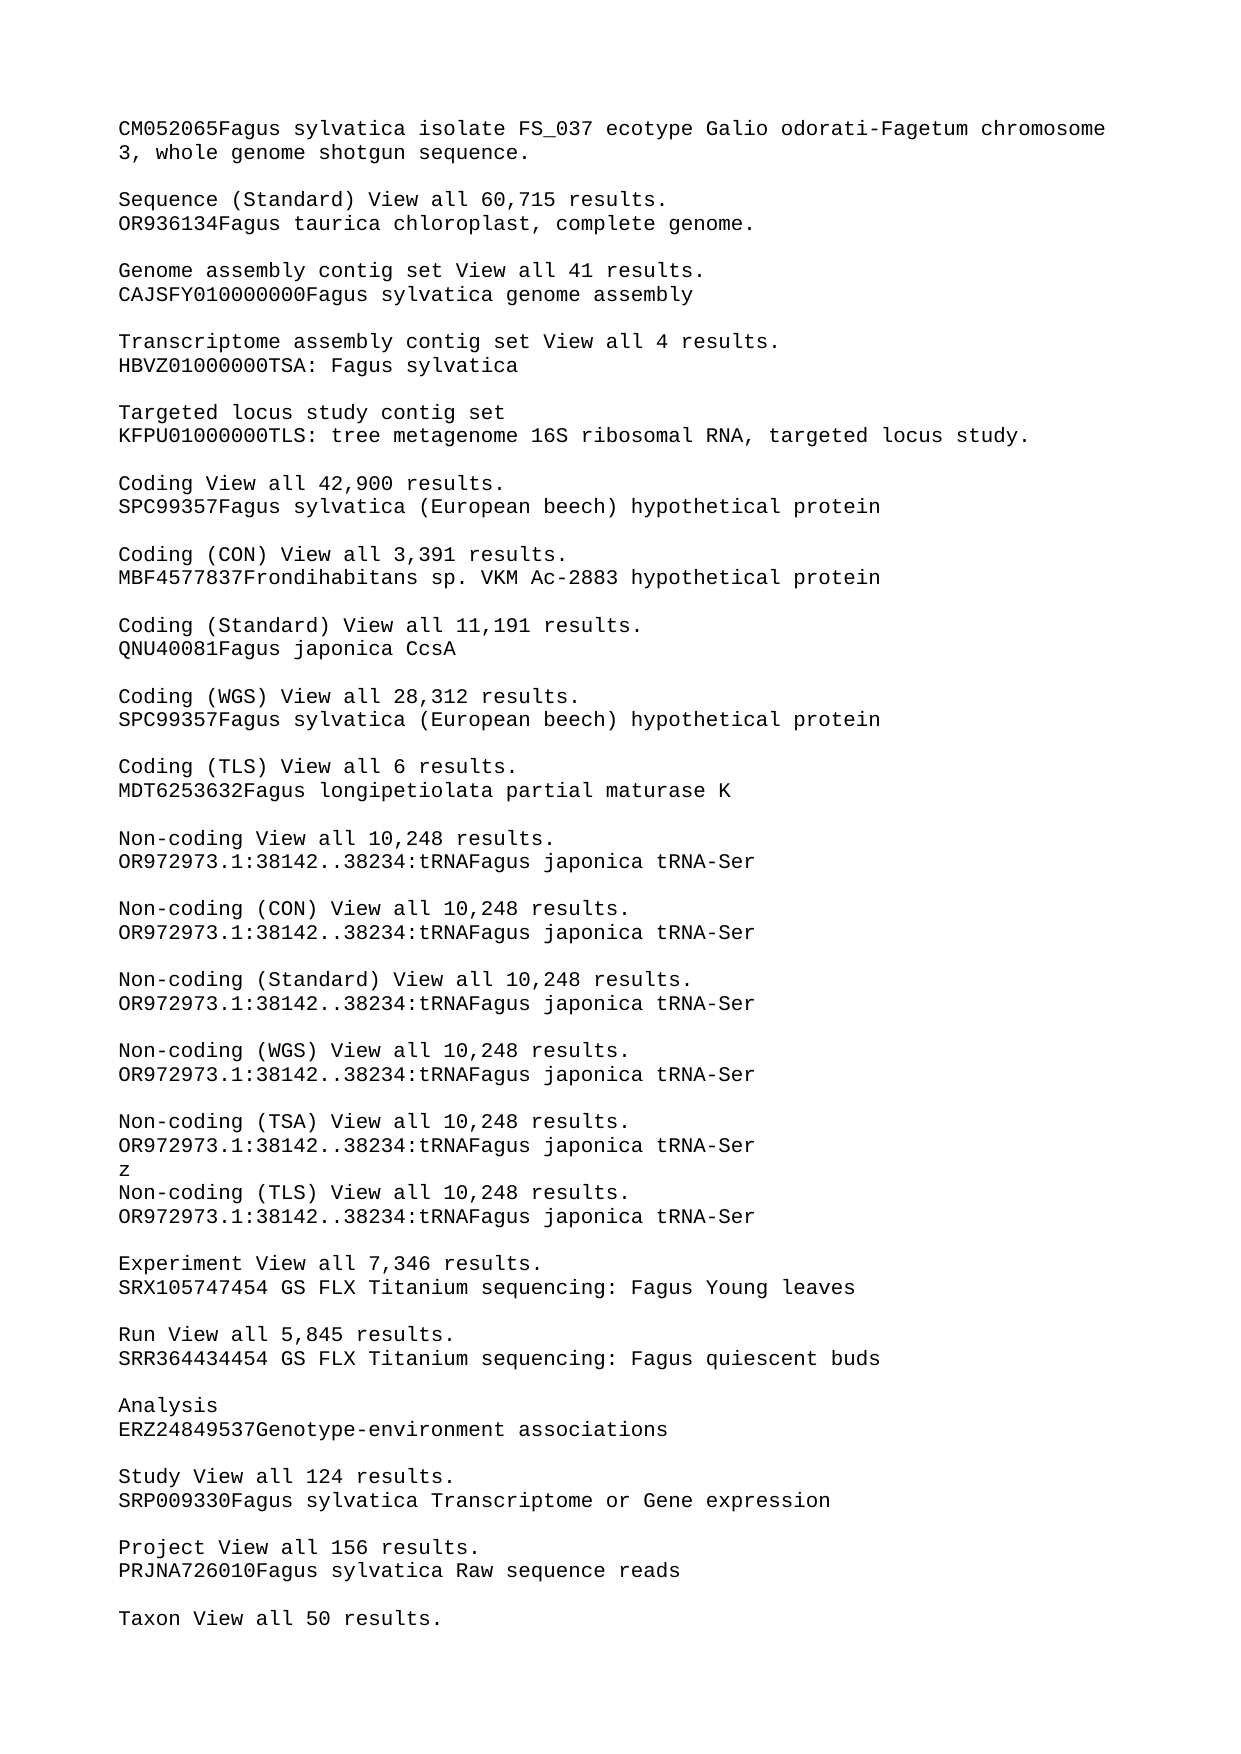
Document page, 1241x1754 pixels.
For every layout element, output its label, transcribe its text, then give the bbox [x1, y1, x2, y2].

text SPC99357Fagus sylvatica (European beech) hypothetical protein [118, 709, 1122, 733]
text Taxon View all 50 results. [118, 1608, 1122, 1631]
text CAJSFY010000000Fagus sylvatica genome assembly [118, 284, 1122, 307]
text Coding (TLS) View all 6 results. [118, 757, 1122, 780]
text MDT6253632Fagus longipetiolata partial maturase K [118, 780, 1122, 804]
text Non-coding View all 10,248 results. [118, 827, 1122, 851]
text Coding (WGS) View all 28,312 results. [118, 686, 1122, 709]
text PRJNA726010Fagus sylvatica Raw sequence reads [118, 1561, 1122, 1584]
text Transcriptome assembly contig set View all 4 results. [118, 331, 1122, 354]
text Non-coding (TLS) View all 10,248 results. [118, 1182, 1122, 1206]
text Sequence (Standard) View all 60,715 results. [118, 189, 1122, 213]
text Project View all 156 results. [118, 1537, 1122, 1561]
text HBVZ01000000TSA: Fagus sylvatica [118, 354, 1122, 378]
text OR972973.1:38142..38234:tRNAFagus japonica tRNA-Ser [118, 851, 1122, 875]
text OR972973.1:38142..38234:tRNAFagus japonica tRNA-Ser [118, 1064, 1122, 1088]
text Coding (CON) View all 3,391 results. [118, 544, 1122, 567]
text Genome assembly contig set View all 41 results. [118, 260, 1122, 284]
text Non-coding (CON) View all 10,248 results. [118, 898, 1122, 922]
text Targeted locus study contig set [118, 402, 1122, 426]
text Non-coding (Standard) View all 10,248 results. [118, 969, 1122, 993]
text ERZ24849537Genotype-environment associations [118, 1419, 1122, 1442]
text OR972973.1:38142..38234:tRNAFagus japonica tRNA-Ser [118, 922, 1122, 946]
text Coding View all 42,900 results. [118, 473, 1122, 496]
text SRP009330Fagus sylvatica Transcriptome or Gene expression [118, 1489, 1122, 1513]
text Non-coding (TSA) View all 10,248 results. [118, 1111, 1122, 1135]
text QNU40081Fagus japonica CcsA [118, 638, 1122, 662]
text OR972973.1:38142..38234:tRNAFagus japonica tRNA-Ser [118, 1206, 1122, 1229]
text Run View all 5,845 results. [118, 1324, 1122, 1348]
text MBF4577837Frondihabitans sp. VKM Ac-2883 hypothetical protein [118, 567, 1122, 591]
text Non-coding (WGS) View all 10,248 results. [118, 1040, 1122, 1064]
text SPC99357Fagus sylvatica (European beech) hypothetical protein [118, 496, 1122, 520]
text Coding (Standard) View all 11,191 results. [118, 615, 1122, 638]
text KFPU01000000TLS: tree metagenome 16S ribosomal RNA, targeted locus study. [118, 426, 1122, 449]
text Study View all 124 results. [118, 1466, 1122, 1489]
text OR972973.1:38142..38234:tRNAFagus japonica tRNA-Ser [118, 1135, 1122, 1158]
text CM052065Fagus sylvatica isolate FS_037 ecotype Galio odorati-Fagetum chromosome 3, whole genome shotgun sequence. [118, 118, 1122, 165]
text Experiment View all 7,346 results. [118, 1253, 1122, 1277]
text SRR364434454 GS FLX Titanium sequencing: Fagus quiescent buds [118, 1348, 1122, 1371]
text Analysis [118, 1395, 1122, 1419]
text OR936134Fagus taurica chloroplast, complete genome. [118, 213, 1122, 236]
text z [118, 1158, 1122, 1182]
text OR972973.1:38142..38234:tRNAFagus japonica tRNA-Ser [118, 993, 1122, 1017]
text SRX105747454 GS FLX Titanium sequencing: Fagus Young leaves [118, 1277, 1122, 1300]
